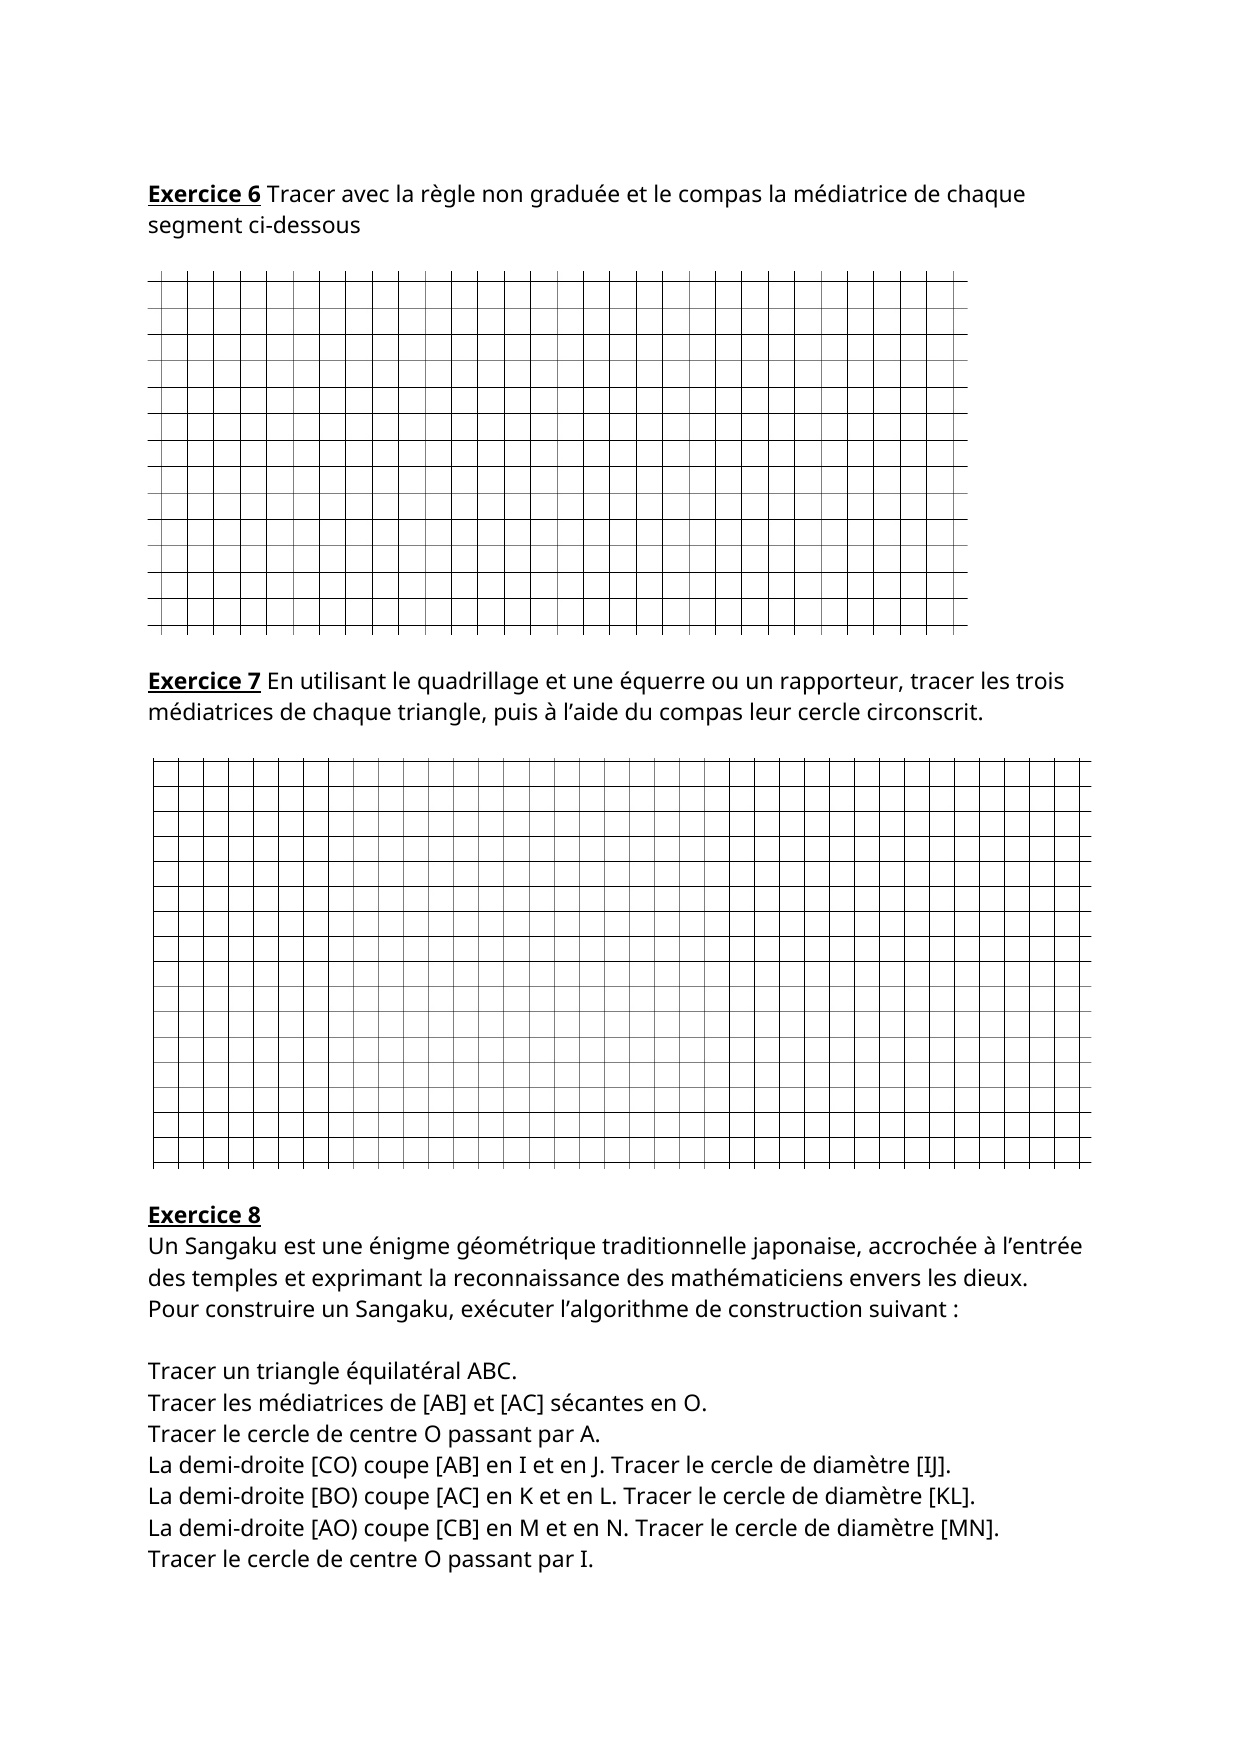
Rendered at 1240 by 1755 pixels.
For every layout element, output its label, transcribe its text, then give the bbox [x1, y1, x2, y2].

text Tracer le cercle de centre O passant par A. [148, 1418, 1092, 1449]
text La demi-droite [CO) coupe [AB] en I et en J. Tracer le cercle de diamètre [IJ]. [148, 1449, 1092, 1480]
text Tracer les médiatrices de [AB] et [AC] sécantes en O. [148, 1387, 1092, 1418]
picture [147, 758, 1092, 1169]
text Un Sangaku est une énigme géométrique traditionnelle japonaise, accrochée à l’entrée des temples et exprimant la reconnaissance des mathématiciens envers les dieux. [148, 1230, 1092, 1293]
text Tracer le cercle de centre O passant par I. [148, 1543, 1092, 1574]
text La demi-droite [AO) coupe [CB] en M et en N. Tracer le cercle de diamètre [MN]. [148, 1512, 1092, 1543]
text Exercice 8 [148, 1199, 1092, 1230]
text La demi-droite [BO) coupe [AC] en K et en L. Tracer le cercle de diamètre [KL]. [148, 1480, 1092, 1512]
text Exercice 6 Tracer avec la règle non graduée et le compas la médiatrice de chaque segment ci-dessous [148, 178, 1092, 241]
text Pour construire un Sangaku, exécuter l’algorithme de construction suivant : [148, 1293, 1092, 1324]
picture [147, 271, 968, 635]
text Tracer un triangle équilatéral ABC. [148, 1355, 1092, 1387]
text Exercice 7 En utilisant le quadrillage et une équerre ou un rapporteur, tracer les trois médiatrices de chaque triangle, puis à l’aide du compas leur cercle circonscrit. [148, 665, 1092, 728]
